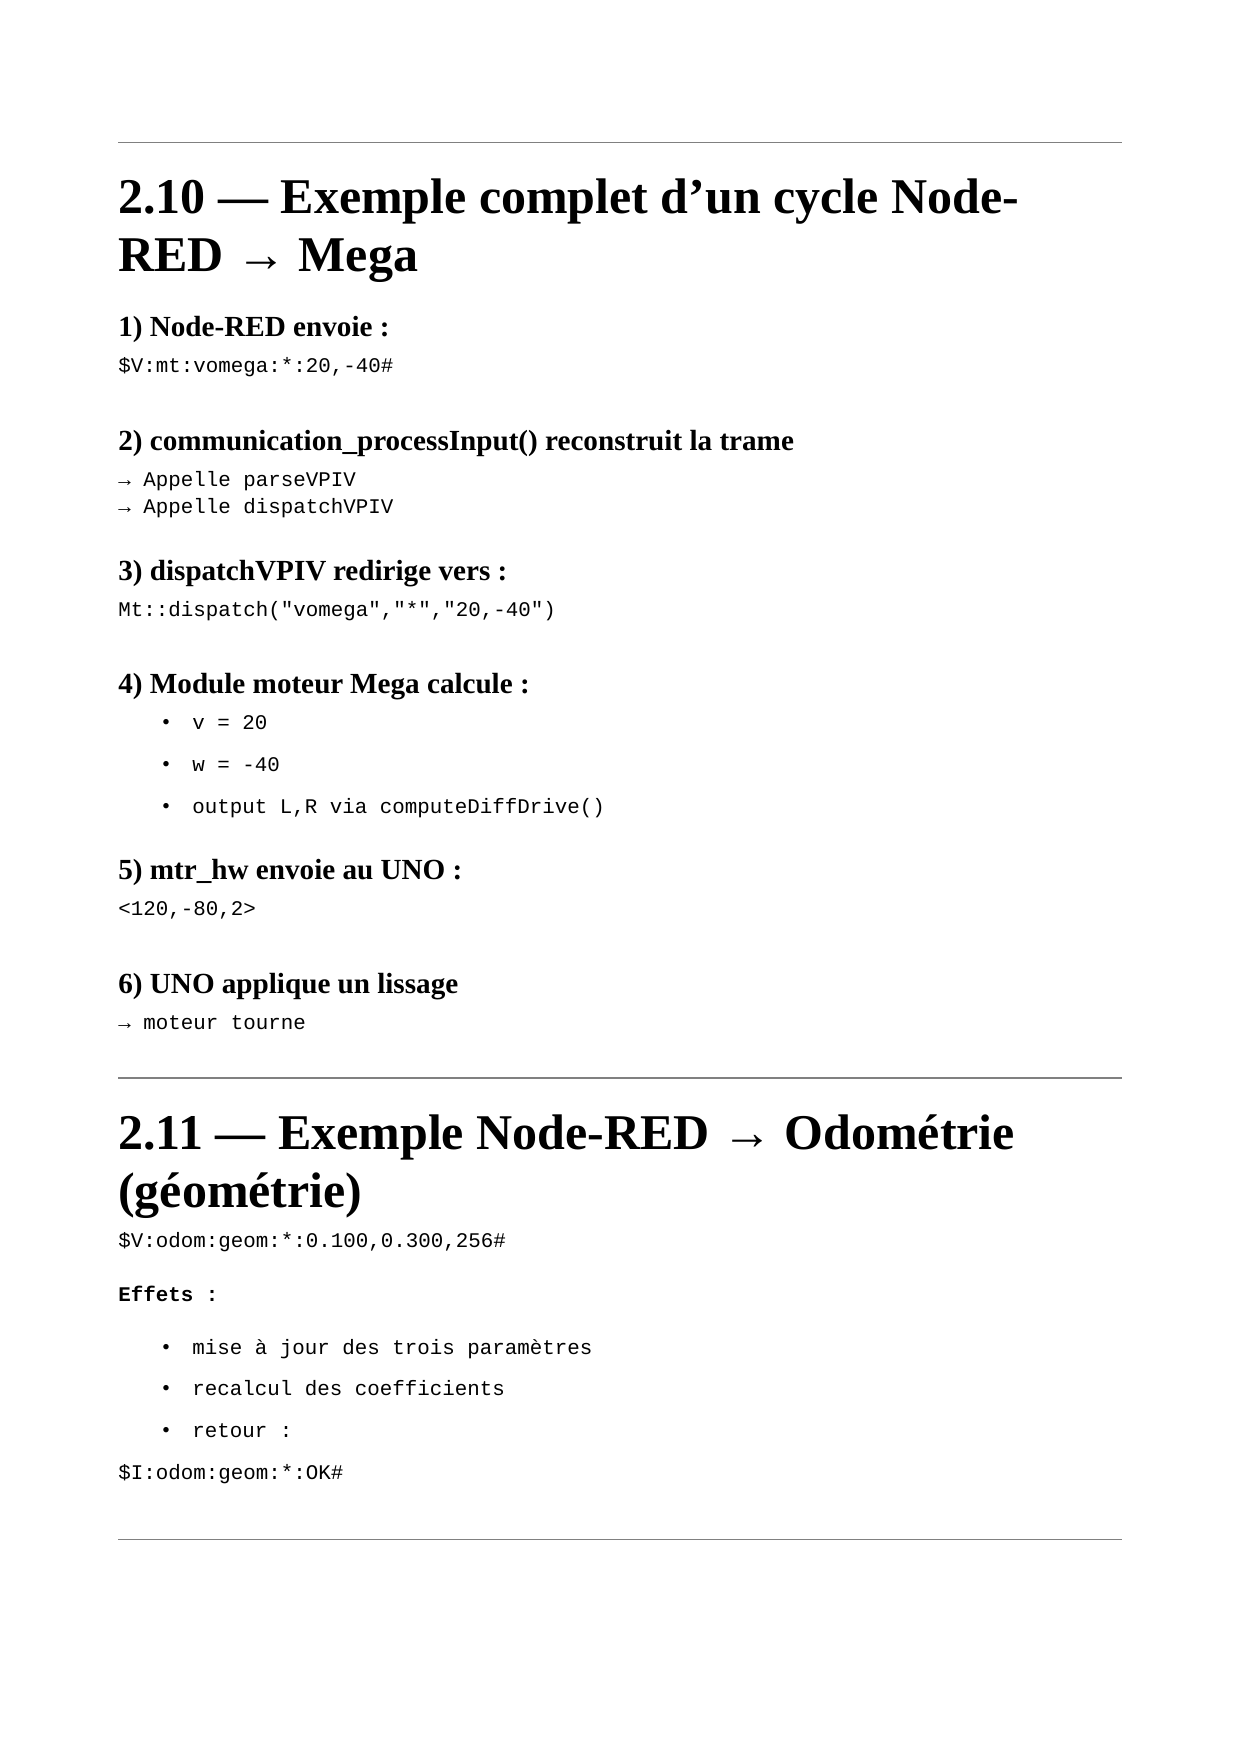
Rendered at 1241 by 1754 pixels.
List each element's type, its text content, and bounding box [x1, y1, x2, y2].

list recalcul des coefficients [162, 1378, 1122, 1402]
text → moteur tourne [118, 1012, 1122, 1036]
text <120,-80,2> [118, 898, 1122, 922]
subtitle 2.11 — Exemple Node-RED → Odométrie (géométrie) [118, 1103, 1122, 1218]
text Mt::dispatch("vomega","*","20,-40") [118, 599, 1122, 622]
list output L,R via computeDiffDrive() [162, 796, 1122, 819]
text → Appelle parseVPIV → Appelle dispatchVPIV [118, 469, 1122, 520]
subtitle 3) dispatchVPIV redirige vers : [118, 553, 1122, 586]
subtitle 5) mtr_hw envoie au UNO : [118, 852, 1122, 886]
subtitle 2.10 — Exemple complet d’un cycle Node-RED → Mega [118, 167, 1122, 282]
list mise à jour des trois paramètres [162, 1337, 1122, 1360]
subtitle 4) Module moteur Mega calcule : [118, 666, 1122, 700]
text $V:odom:geom:*:0.100,0.300,256# [118, 1230, 1122, 1254]
subtitle 6) UNO applique un lissage [118, 966, 1122, 999]
text $I:odom:geom:*:OK# [118, 1462, 1122, 1486]
text $V:mt:vomega:*:20,-40# [118, 355, 1122, 379]
subtitle 1) Node-RED envoie : [118, 309, 1122, 343]
list v = 20 [162, 712, 1122, 736]
subtitle Effets : [118, 1283, 1122, 1307]
subtitle 2) communication_processInput() reconstruit la trame [118, 423, 1122, 457]
list retour : [162, 1420, 1122, 1444]
list w = -40 [162, 754, 1122, 778]
